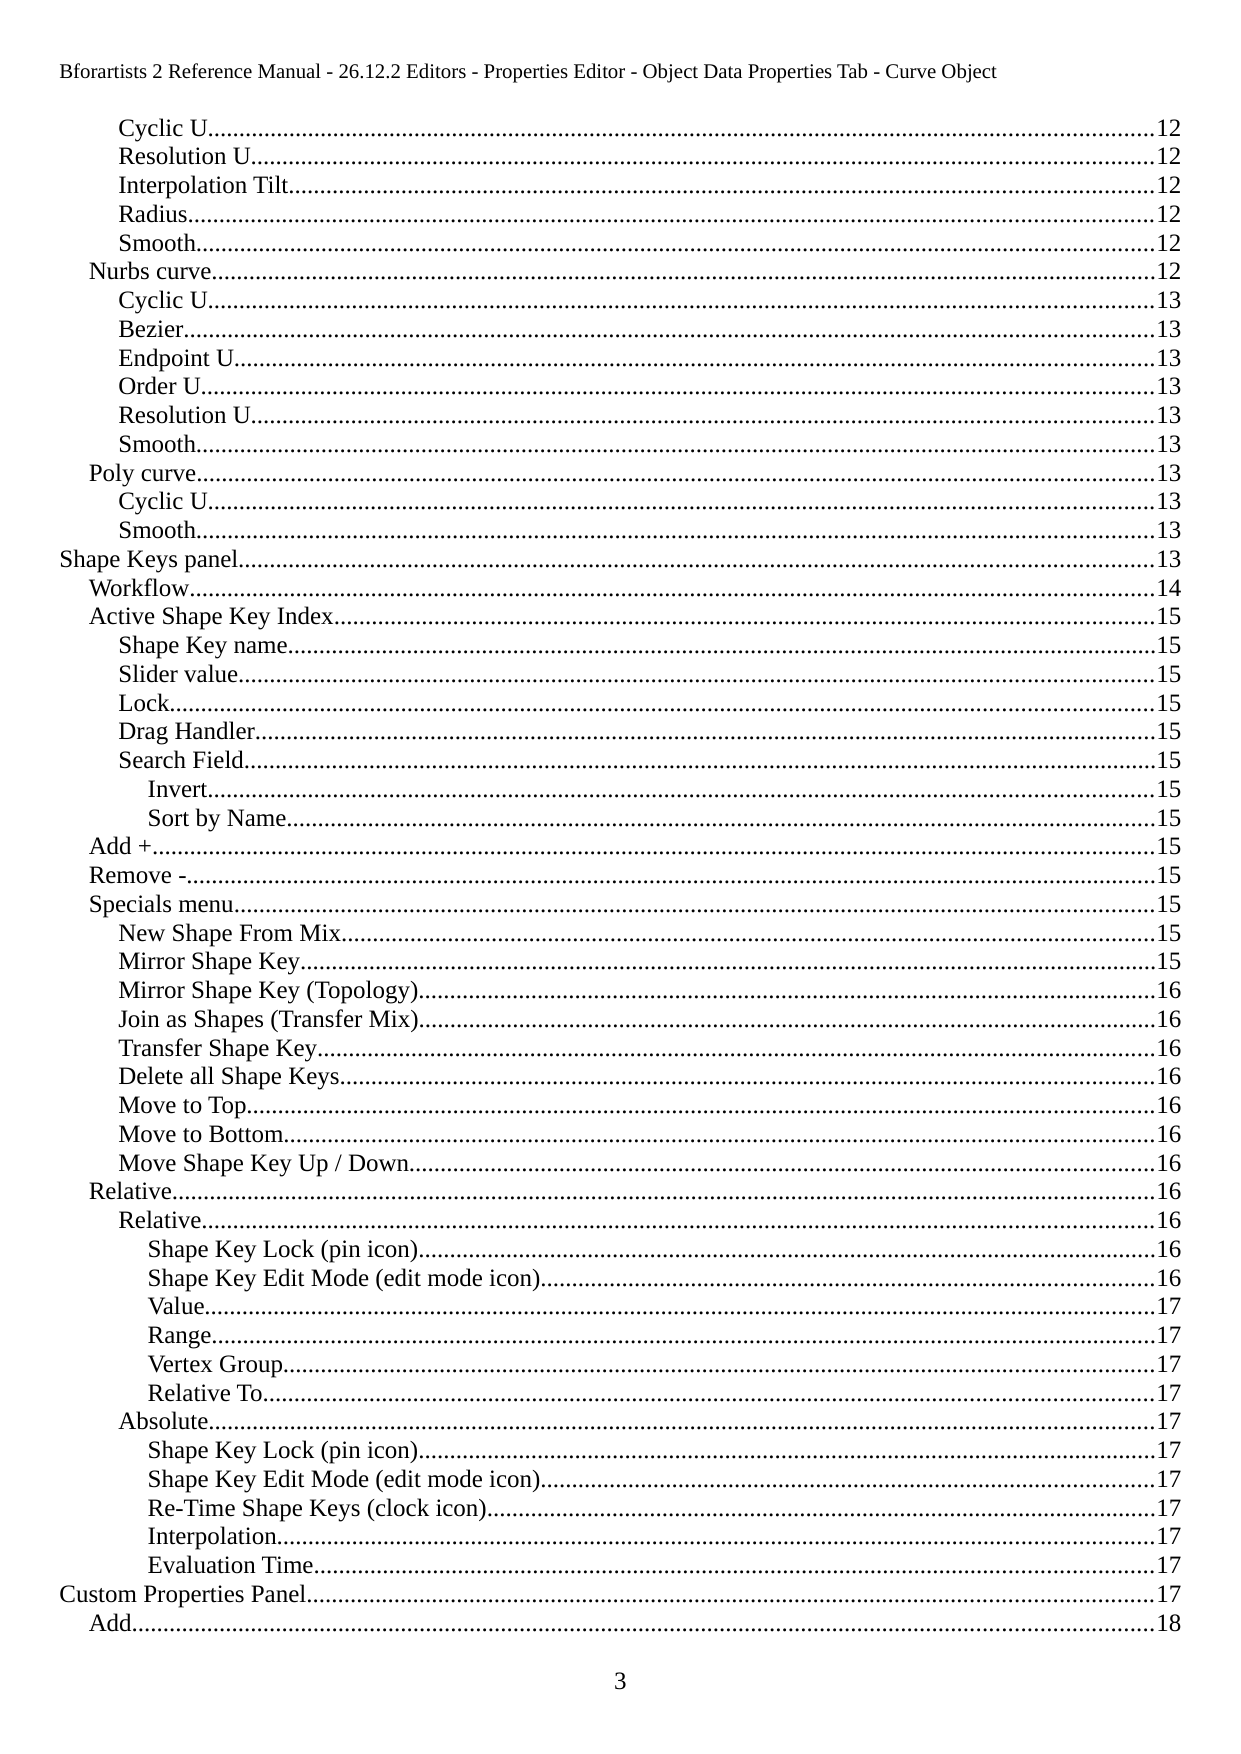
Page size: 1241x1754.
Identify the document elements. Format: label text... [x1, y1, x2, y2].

text Shape Key Lock (pin icon) 16 [147, 1234, 1181, 1263]
text Relative 16 [88, 1176, 1181, 1205]
text Vertex Group 17 [147, 1349, 1181, 1378]
text Cyclic U 13 [118, 285, 1181, 314]
text Range 17 [147, 1320, 1181, 1349]
text Re-Time Shape Keys (clock icon) 17 [147, 1493, 1181, 1521]
text Endpoint U 13 [118, 343, 1181, 371]
text Relative To 17 [147, 1378, 1181, 1406]
text Move to Bottom 16 [118, 1119, 1181, 1148]
text Active Shape Key Index 15 [88, 601, 1181, 630]
text Mirror Shape Key 15 [118, 946, 1181, 975]
text Interpolation Tilt 12 [118, 170, 1181, 199]
text Move Shape Key Up / Down 16 [118, 1148, 1181, 1176]
text Remove - 15 [88, 860, 1181, 889]
text Cyclic U 12 [118, 113, 1181, 141]
text Poly curve 13 [88, 458, 1181, 486]
text Absolute 17 [118, 1406, 1181, 1435]
text Join as Shapes (Transfer Mix) 16 [118, 1004, 1181, 1033]
text Shape Key name 15 [118, 630, 1181, 659]
text Drag Handler 15 [118, 716, 1181, 745]
text Delete all Shape Keys 16 [118, 1061, 1181, 1090]
text Cyclic U 13 [118, 486, 1181, 515]
text Search Field 15 [118, 745, 1181, 774]
text Shape Keys panel 13 [59, 544, 1181, 573]
text Move to Top 16 [118, 1090, 1181, 1119]
text Smooth 12 [118, 228, 1181, 256]
text Smooth 13 [118, 429, 1181, 458]
text Shape Key Edit Mode (edit mode icon) 17 [147, 1464, 1181, 1493]
text Transfer Shape Key 16 [118, 1033, 1181, 1061]
text Relative 16 [118, 1205, 1181, 1234]
text Evaluation Time 17 [147, 1550, 1181, 1579]
text Workflow 14 [88, 573, 1181, 601]
text Order U 13 [118, 371, 1181, 400]
text Nurbs curve 12 [88, 256, 1181, 285]
text New Shape From Mix 15 [118, 918, 1181, 946]
text Specials menu 15 [88, 889, 1181, 918]
text Add 18 [88, 1608, 1181, 1636]
text Slider value 15 [118, 659, 1181, 688]
text Shape Key Lock (pin icon) 17 [147, 1435, 1181, 1464]
text Add + 15 [88, 831, 1181, 860]
text Bezier 13 [118, 314, 1181, 343]
text Invert 15 [147, 774, 1181, 803]
text Shape Key Edit Mode (edit mode icon) 16 [147, 1263, 1181, 1291]
text Resolution U 12 [118, 141, 1181, 170]
text Interpolation 17 [147, 1521, 1181, 1550]
text Mirror Shape Key (Topology) 16 [118, 975, 1181, 1004]
text Sort by Name 15 [147, 803, 1181, 831]
text Lock 15 [118, 688, 1181, 716]
text Value 17 [147, 1291, 1181, 1320]
text Custom Properties Panel 17 [59, 1579, 1181, 1608]
text Resolution U 13 [118, 400, 1181, 429]
text Radius 12 [118, 199, 1181, 228]
text Smooth 13 [118, 515, 1181, 544]
